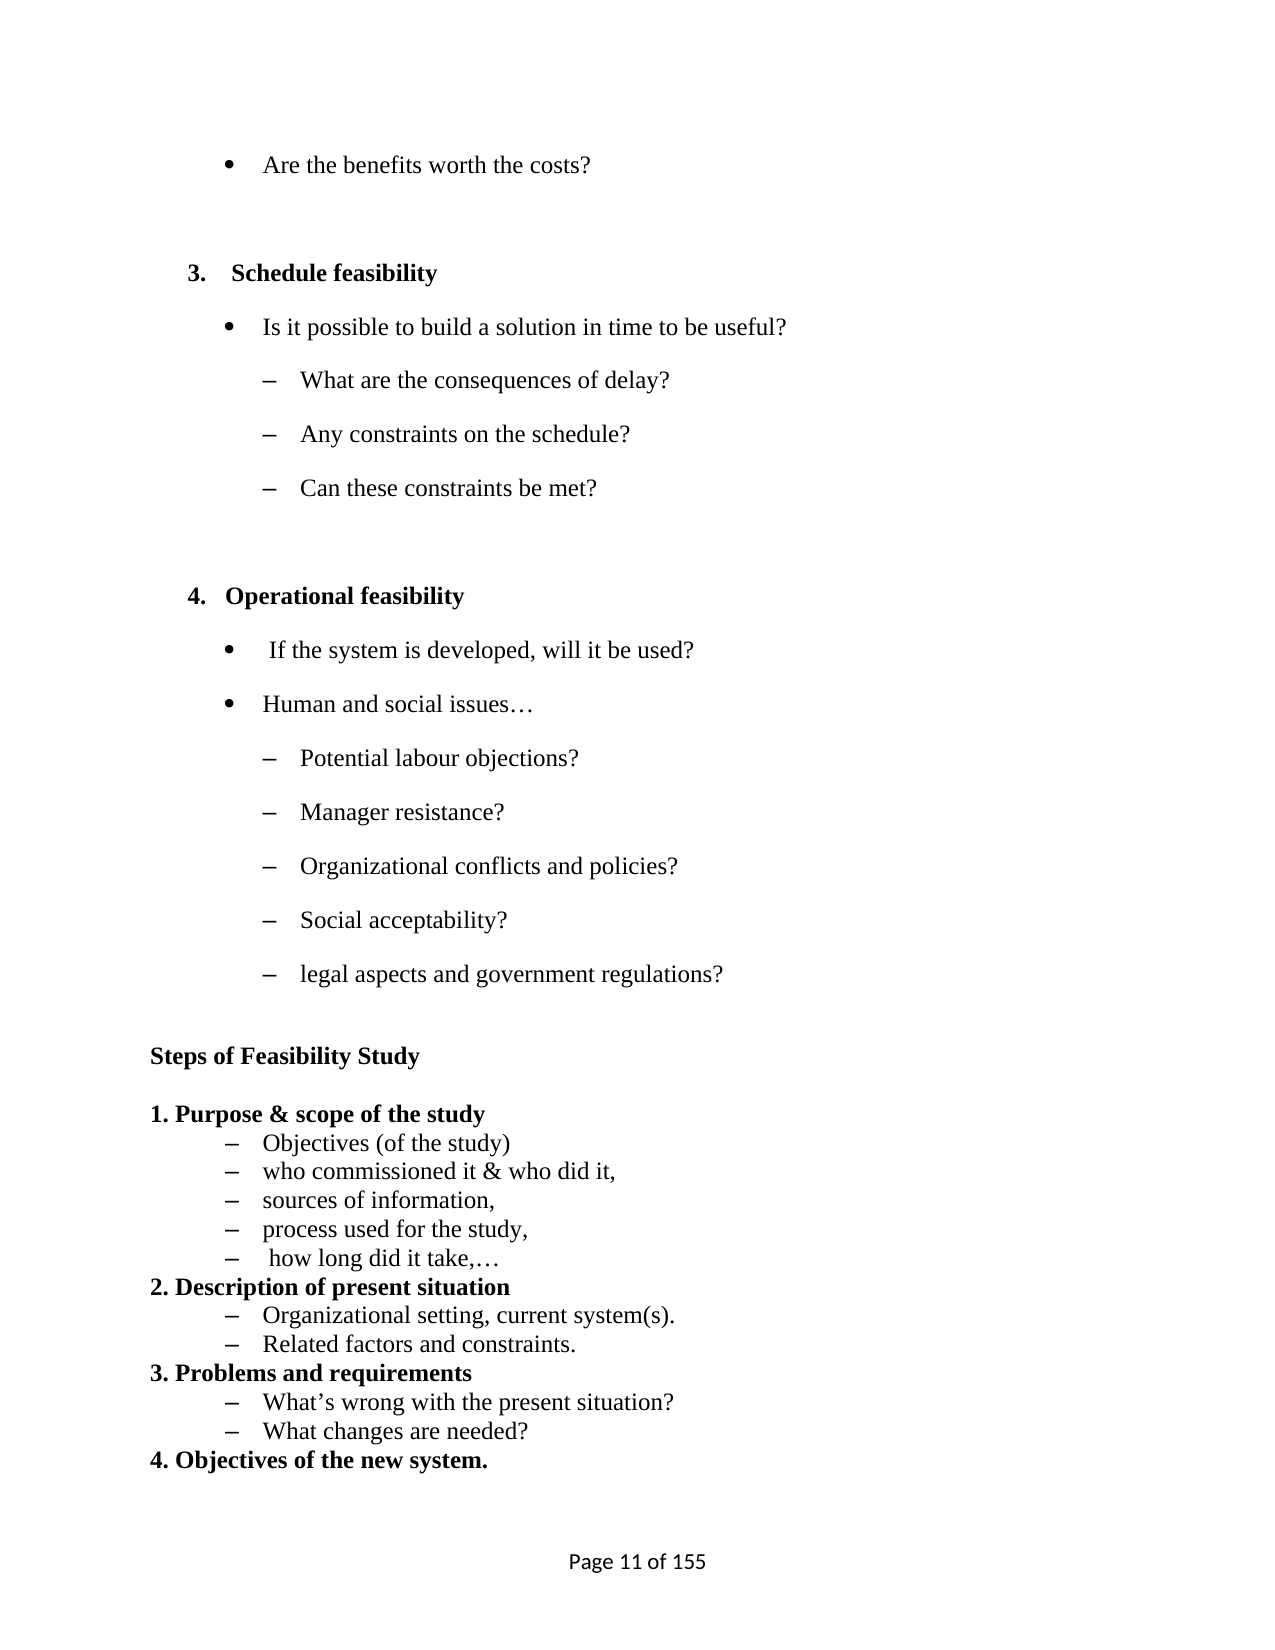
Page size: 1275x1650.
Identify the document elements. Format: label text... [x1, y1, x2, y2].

text 2. Description of present situation [150, 1272, 1125, 1301]
list Organizational setting, current system(s). [225, 1301, 1125, 1329]
text 1. Purpose & scope of the study [150, 1099, 1125, 1127]
list how long did it take,… [225, 1243, 1125, 1272]
list What’s wrong with the present situation? [225, 1387, 1125, 1416]
list Potential labour objections? [262, 743, 1125, 772]
list Can these constraints be met? [262, 473, 1125, 502]
list Are the benefits worth the costs? [225, 150, 1125, 179]
list What are the consequences of delay? [262, 365, 1125, 394]
list Manager resistance? [262, 797, 1125, 826]
text 3. Problems and requirements [150, 1358, 1125, 1387]
list who commissioned it & who did it, [225, 1156, 1125, 1185]
list process used for the study, [225, 1214, 1125, 1243]
list Operational feasibility [187, 581, 1125, 610]
list Human and social issues… [225, 689, 1125, 718]
text Steps of Feasibility Study [150, 1041, 1125, 1070]
list Is it possible to build a solution in time to be useful? [225, 312, 1125, 340]
list Objectives (of the study) [225, 1127, 1125, 1156]
list What changes are needed? [225, 1416, 1125, 1445]
text 4. Objectives of the new system. [150, 1445, 1125, 1473]
list Social acceptability? [262, 904, 1125, 933]
list If the system is developed, will it be used? [225, 635, 1125, 664]
list Any constraints on the schedule? [262, 419, 1125, 448]
list Organizational conflicts and policies? [262, 851, 1125, 879]
list legal aspects and government regulations? [262, 958, 1125, 987]
list Schedule feasibility [187, 258, 1125, 286]
list Related factors and constraints. [225, 1329, 1125, 1358]
list sources of information, [225, 1185, 1125, 1214]
